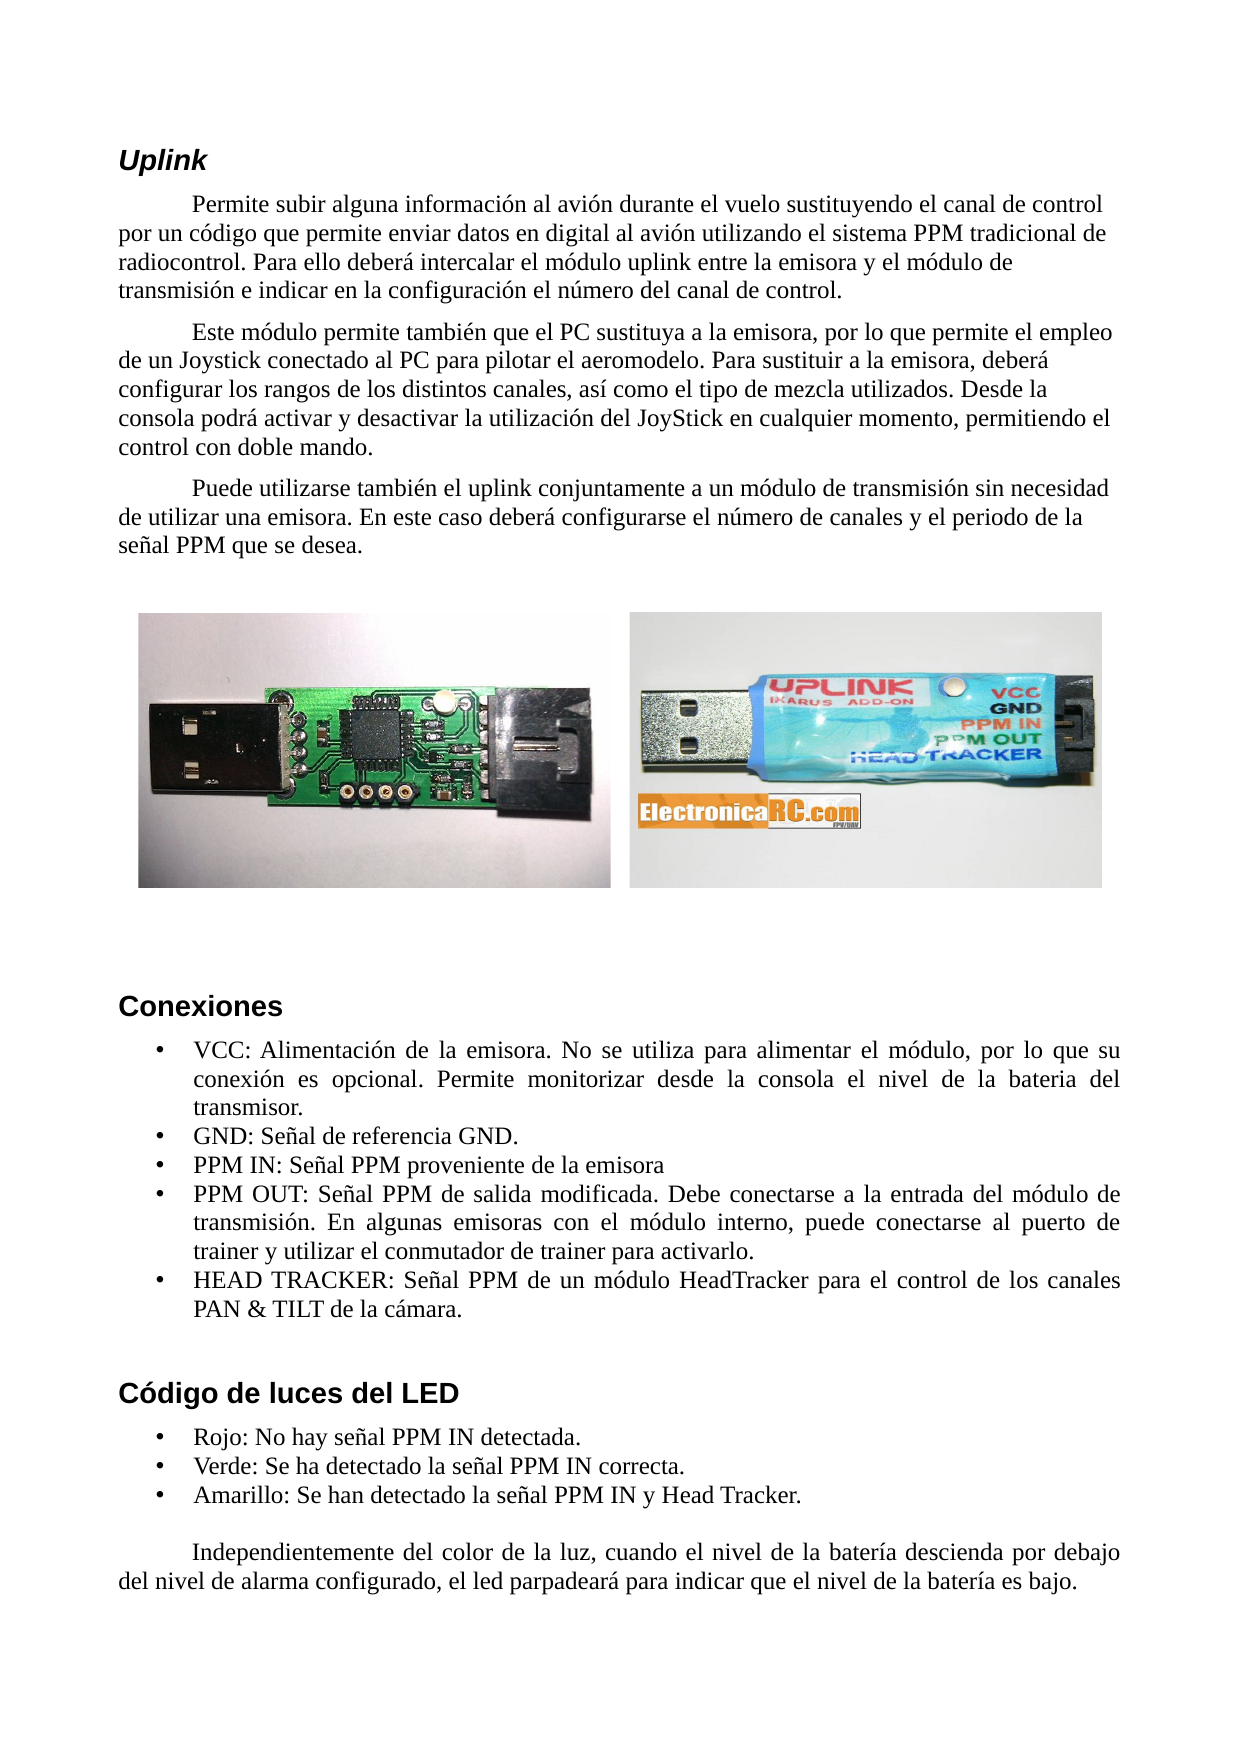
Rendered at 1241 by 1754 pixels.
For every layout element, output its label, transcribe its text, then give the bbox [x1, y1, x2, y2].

subtitle Conexiones [118, 989, 1122, 1022]
subtitle Código de luces del LED [118, 1376, 1122, 1410]
list PPM OUT: Señal PPM de salida modificada. Debe conectarse a la entrada del módulo de transmisión. En algunas emisoras con el módulo interno, puede conectarse al puerto de trainer y utilizar el conmutador de trainer para activarlo. [156, 1179, 1122, 1265]
text Este módulo permite también que el PC sustituya a la emisora, por lo que permite el empleo de un Joystick conectado al PC para pilotar el aeromodelo. Para sustituir a la emisora, deberá configurar los rangos de los distintos canales, así como el tipo de mezcla utilizados. Desde la consola podrá activar y desactivar la utilización del JoyStick en cualquier momento, permitiendo el control con doble mando. [118, 317, 1122, 460]
list VCC: Alimentación de la emisora. No se utiliza para alimentar el módulo, por lo que su conexión es opcional. Permite monitorizar desde la consola el nivel de la bateria del transmisor. [156, 1035, 1122, 1121]
subtitle Uplink [118, 143, 1122, 177]
list Verde: Se ha detectado la señal PPM IN correcta. [156, 1451, 1122, 1480]
text Puede utilizarse también el uplink conjuntamente a un módulo de transmisión sin necesidad de utilizar una emisora. En este caso deberá configurarse el número de canales y el periodo de la señal PPM que se desea. [118, 473, 1122, 559]
text Permite subir alguna información al avión durante el vuelo sustituyendo el canal de control por un código que permite enviar datos en digital al avión utilizando el sistema PPM tradicional de radiocontrol. Para ello deberá intercalar el módulo uplink entre la emisora y el módulo de transmisión e indicar en la configuración el número del canal de control. [118, 189, 1122, 304]
list GND: Señal de referencia GND. [156, 1121, 1122, 1150]
list Amarillo: Se han detectado la señal PPM IN y Head Tracker. [156, 1480, 1122, 1508]
text Independientemente del color de la luz, cuando el nivel de la batería descienda por debajo del nivel de alarma configurado, el led parpadeará para indicar que el nivel de la batería es bajo. [118, 1537, 1122, 1595]
list PPM IN: Señal PPM proveniente de la emisora [156, 1150, 1122, 1179]
picture [629, 612, 1102, 888]
list Rojo: No hay señal PPM IN detectada. [156, 1422, 1122, 1451]
list HEAD TRACKER: Señal PPM de un módulo HeadTracker para el control de los canales PAN & TILT de la cámara. [156, 1265, 1122, 1322]
